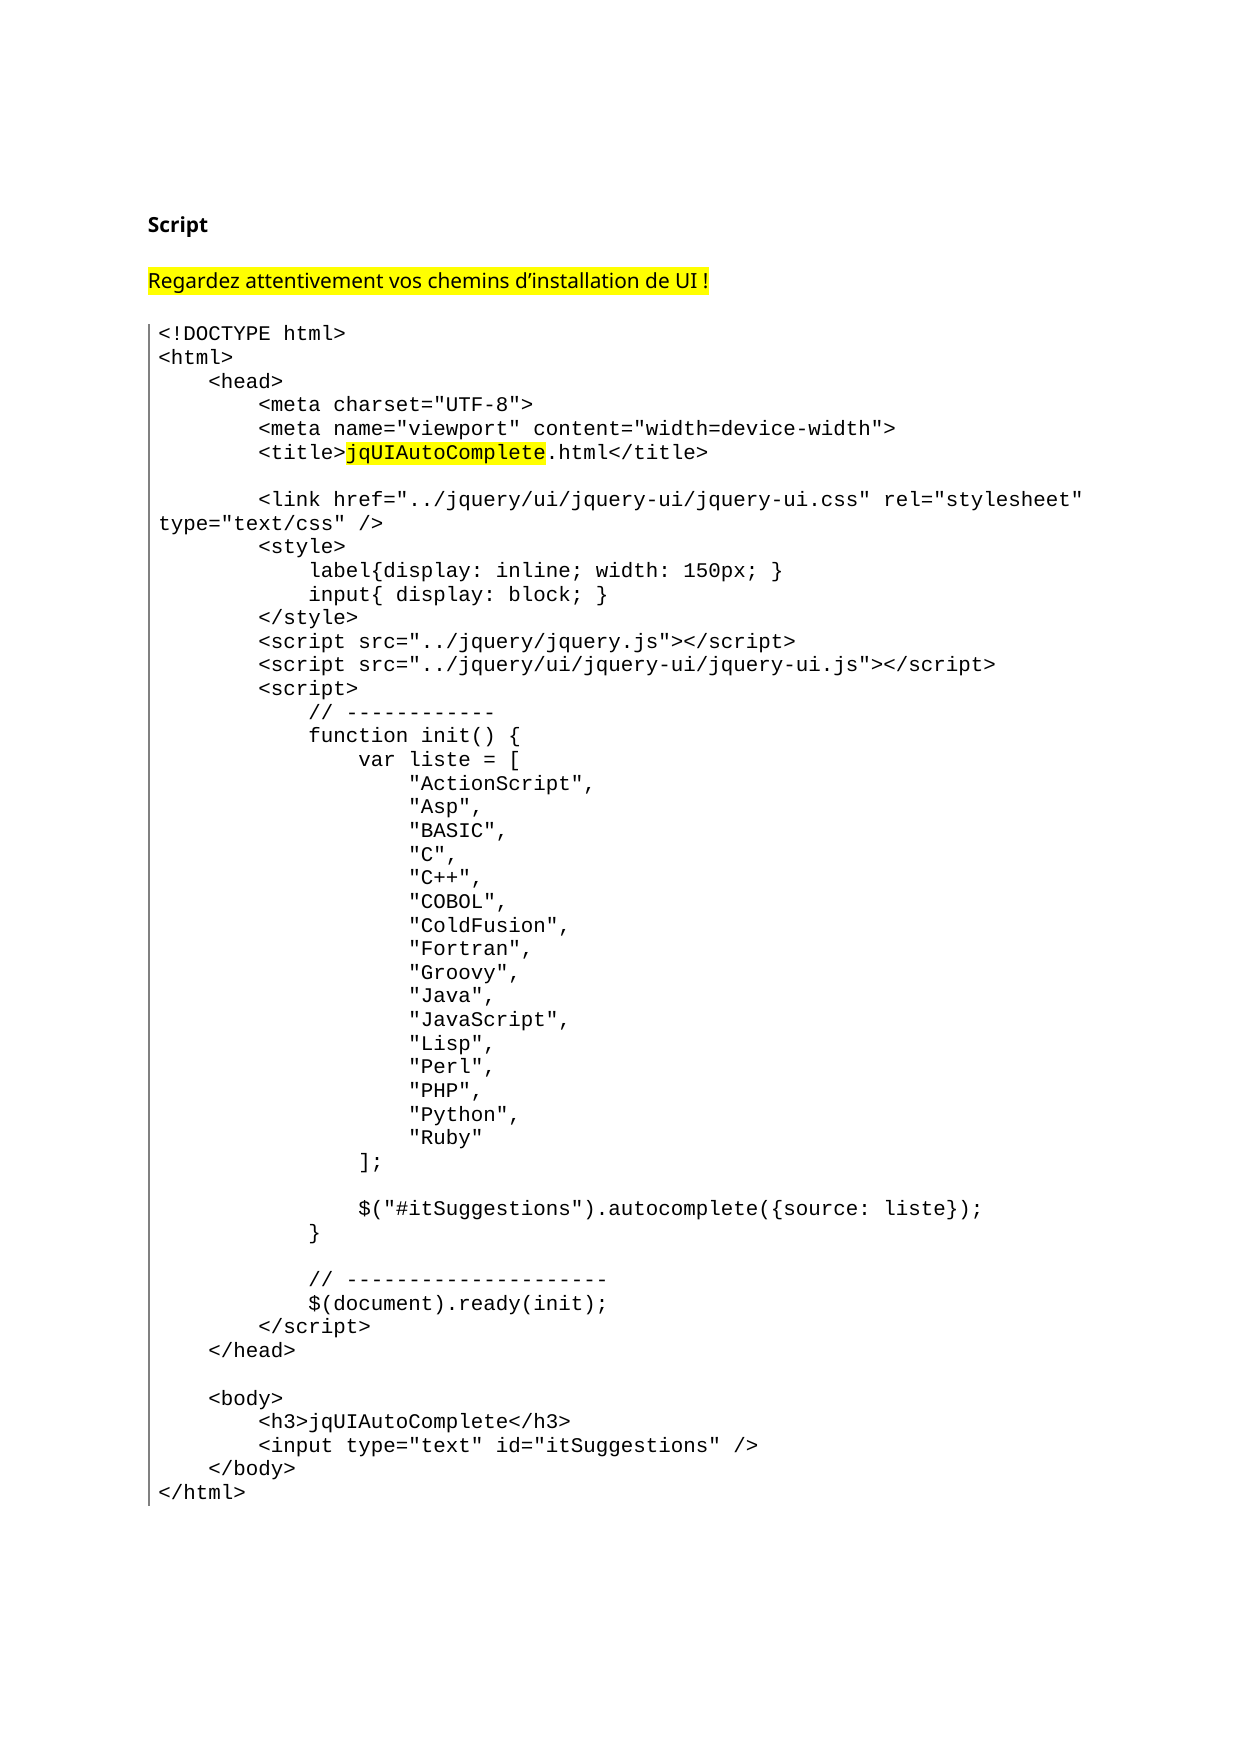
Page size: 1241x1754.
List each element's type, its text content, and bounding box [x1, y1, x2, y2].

text <body> [150, 1387, 1092, 1411]
text <head> [150, 371, 1092, 394]
text "Python", [150, 1104, 1092, 1127]
text <title>jqUIAutoComplete.html</title> [150, 442, 1092, 465]
text Script [148, 210, 1092, 238]
text <html> [150, 347, 1092, 371]
text </style> [150, 607, 1092, 631]
text var liste = [ [150, 749, 1092, 773]
text "C", [150, 844, 1092, 867]
text </script> [150, 1317, 1092, 1340]
text <style> [150, 536, 1092, 560]
text "Lisp", [150, 1033, 1092, 1056]
text </body> [150, 1458, 1092, 1482]
text "JavaScript", [150, 1009, 1092, 1033]
text <meta name="viewport" content="width=device-width"> [150, 418, 1092, 442]
text "Ruby" [150, 1127, 1092, 1151]
text Regardez attentivement vos chemins d’installation de UI ! [148, 267, 1092, 295]
text // --------------------- [150, 1269, 1092, 1293]
text <input type="text" id="itSuggestions" /> [150, 1435, 1092, 1458]
text "COBOL", [150, 891, 1092, 914]
text <link href="../jquery/ui/jquery-ui/jquery-ui.css" rel="stylesheet" type="text/css" /> [150, 489, 1092, 536]
text "BASIC", [150, 820, 1092, 844]
text $("#itSuggestions").autocomplete({source: liste}); [150, 1198, 1092, 1222]
text <script> [150, 678, 1092, 702]
text "PHP", [150, 1080, 1092, 1104]
text $(document).ready(init); [150, 1293, 1092, 1317]
text function init() { [150, 725, 1092, 749]
text "Asp", [150, 796, 1092, 820]
text "ActionScript", [150, 773, 1092, 796]
text "Groovy", [150, 962, 1092, 986]
text } [150, 1222, 1092, 1246]
text </head> [150, 1340, 1092, 1364]
text "Java", [150, 986, 1092, 1009]
text // ------------ [150, 702, 1092, 725]
text label{display: inline; width: 150px; } [150, 560, 1092, 583]
text input{ display: block; } [150, 583, 1092, 607]
text <meta charset="UTF-8"> [150, 394, 1092, 418]
text </html> [150, 1482, 1092, 1506]
text "ColdFusion", [150, 914, 1092, 938]
text <script src="../jquery/ui/jquery-ui/jquery-ui.js"></script> [150, 654, 1092, 678]
text <script src="../jquery/jquery.js"></script> [150, 631, 1092, 654]
text "C++", [150, 867, 1092, 891]
text <!DOCTYPE html> [148, 323, 1092, 347]
text <h3>jqUIAutoComplete</h3> [150, 1411, 1092, 1435]
text ]; [150, 1151, 1092, 1175]
text "Fortran", [150, 938, 1092, 962]
text "Perl", [150, 1056, 1092, 1080]
